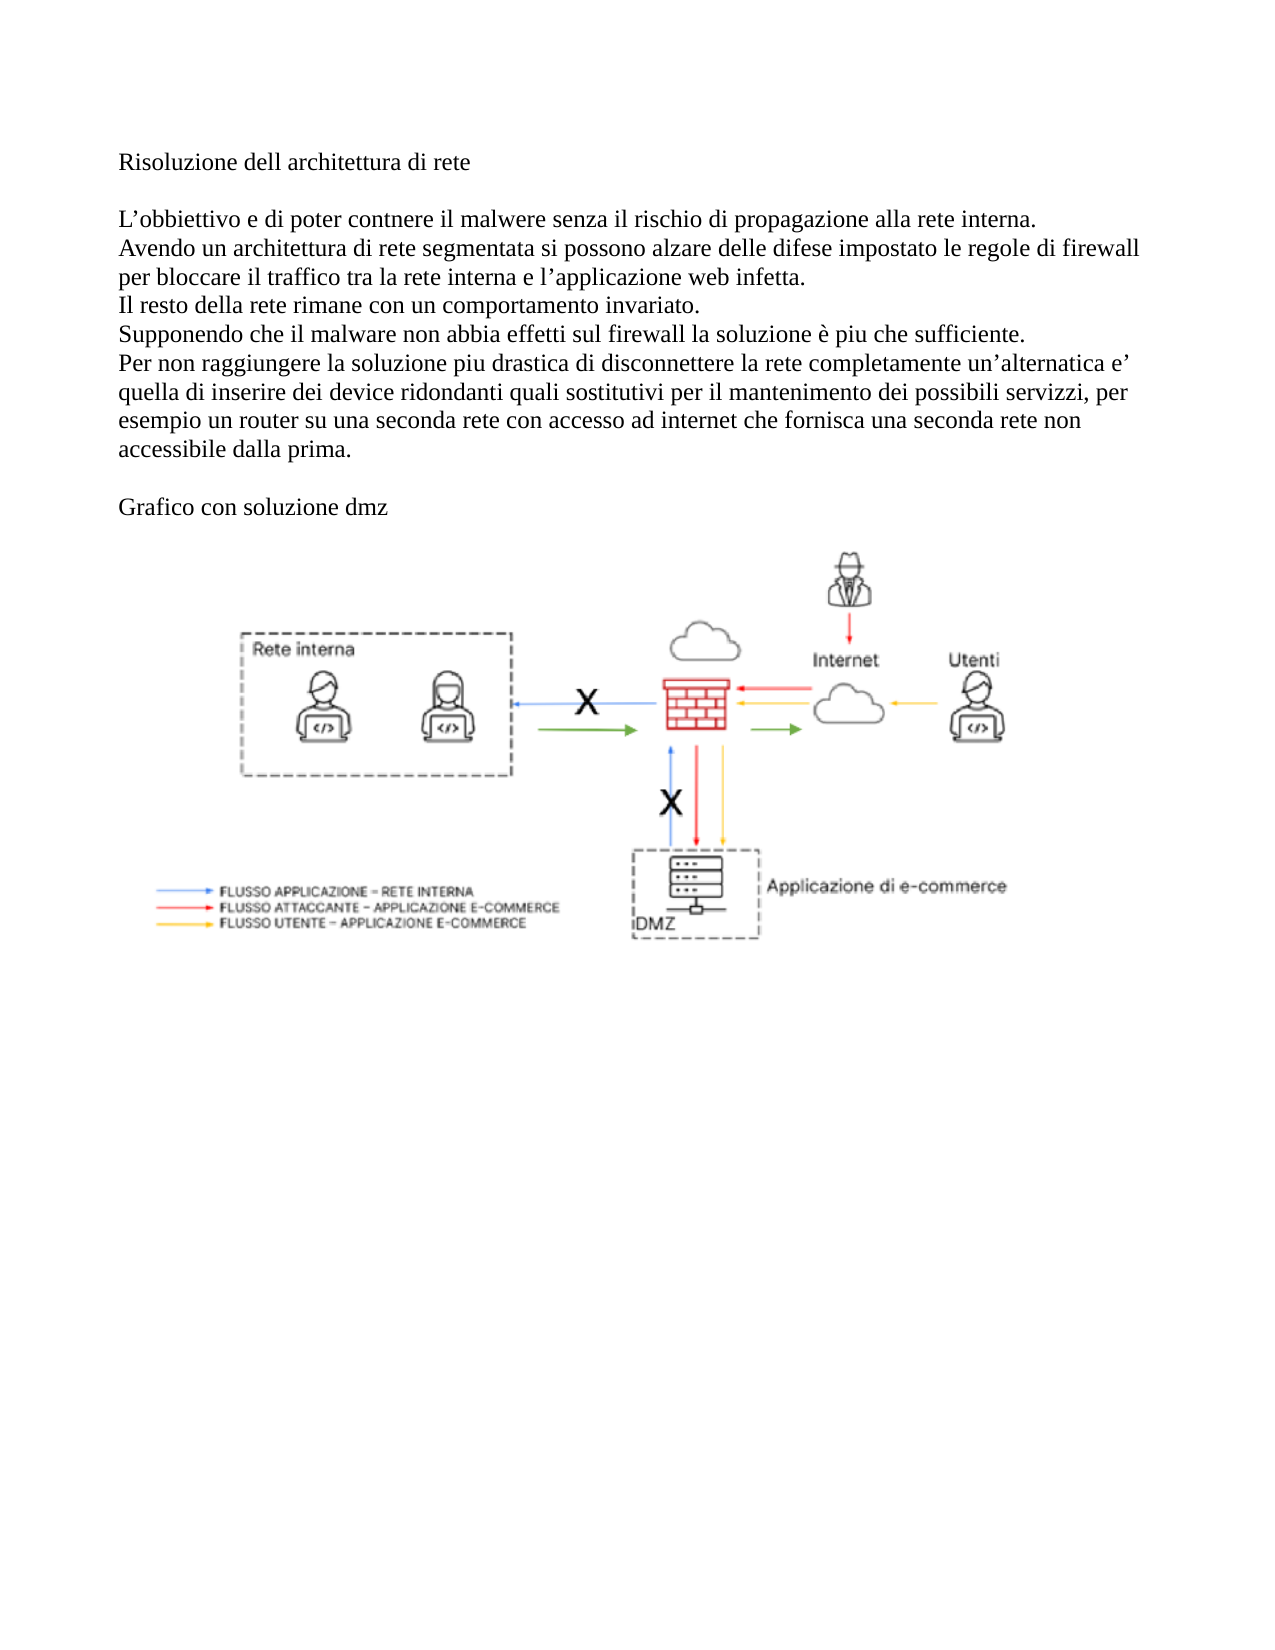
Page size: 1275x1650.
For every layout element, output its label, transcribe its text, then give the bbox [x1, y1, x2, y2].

text Supponendo che il malware non abbia effetti sul firewall la soluzione è piu che sufficiente. [118, 319, 1157, 348]
text L’obbiettivo e di poter contnere il malwere senza il rischio di propagazione alla rete interna. [118, 204, 1157, 233]
text Per non raggiungere la soluzione piu drastica di disconnettere la rete completamente un’alternatica e’ quella di inserire dei device ridondanti quali sostitutivi per il mantenimento dei possibili servizzi, per esempio un router su una seconda rete con accesso ad internet che fornisca una seconda rete non accessibile dalla prima. [118, 348, 1157, 463]
text Avendo un architettura di rete segmentata si possono alzare delle difese impostato le regole di firewall per bloccare il traffico tra la rete interna e l’applicazione web infetta. [118, 233, 1157, 291]
text Grafico con soluzione dmz [118, 492, 1157, 521]
text Risoluzione dell architettura di rete [118, 147, 1157, 176]
picture [118, 549, 1157, 976]
text Il resto della rete rimane con un comportamento invariato. [118, 291, 1157, 319]
